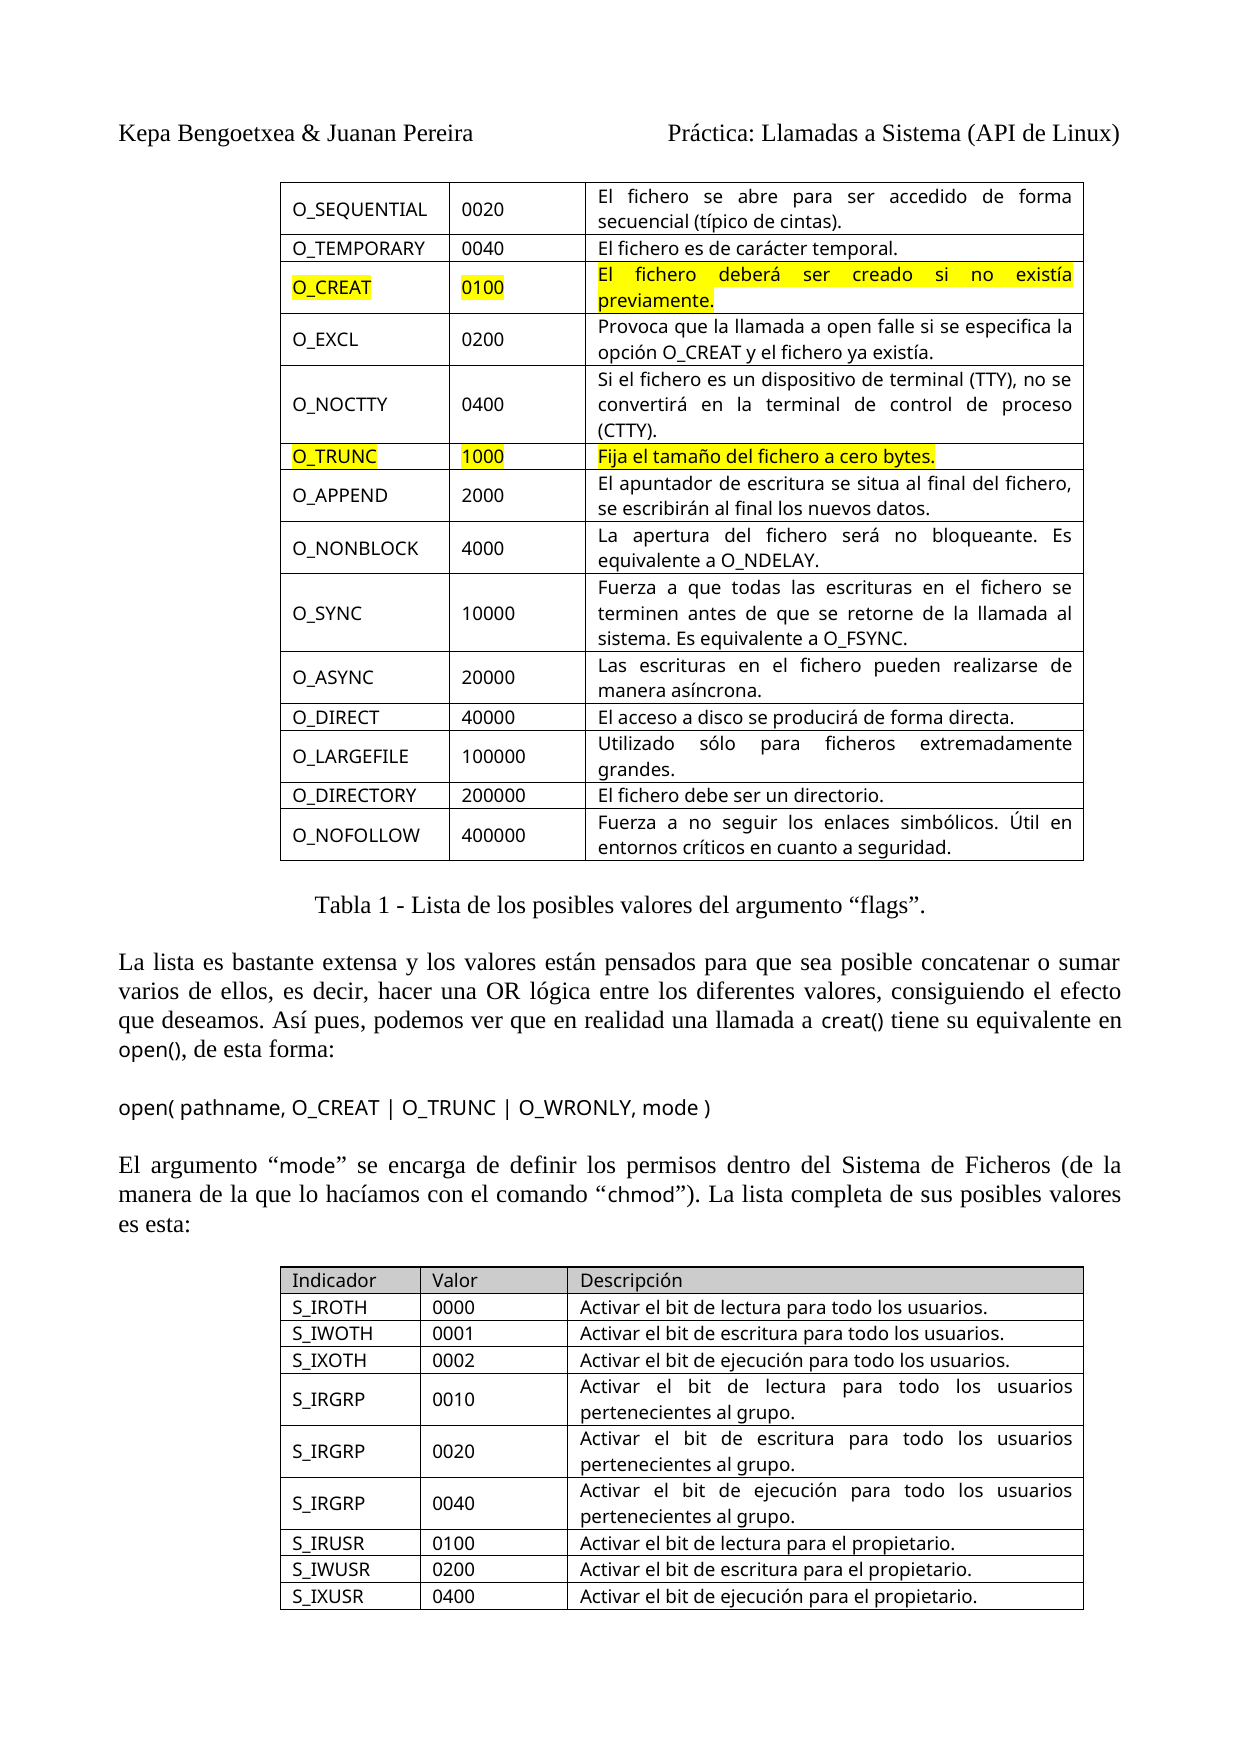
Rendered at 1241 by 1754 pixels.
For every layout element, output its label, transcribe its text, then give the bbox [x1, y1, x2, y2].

table_cell Activar el bit de escritura para todo los usuarios pertenecientes al grupo. [568, 1426, 1083, 1477]
table_cell 10000 [450, 574, 585, 651]
table_cell El fichero debe ser un directorio. [586, 783, 1083, 808]
table_cell El fichero es de carácter temporal. [586, 235, 1083, 261]
table_cell Provoca que la llamada a open falle si se especifica la opción O_CREAT y el fichero ya existía. [586, 314, 1083, 365]
table_cell 0001 [421, 1321, 567, 1346]
table_cell O_LARGEFILE [281, 731, 449, 782]
table_cell O_EXCL [281, 314, 449, 365]
table_cell 0040 [421, 1478, 567, 1529]
table_cell O_APPEND [281, 470, 449, 521]
table_cell O_CREAT [281, 262, 449, 313]
table_cell S_IRGRP [281, 1478, 420, 1529]
table_cell O_DIRECT [281, 704, 449, 729]
table_cell S_IRUSR [281, 1530, 420, 1555]
table_cell 400000 [450, 809, 585, 860]
table_cell Activar el bit de escritura para el propietario. [568, 1556, 1083, 1582]
text open( pathname, O_CREAT | O_TRUNC | O_WRONLY, mode ) [118, 1093, 1122, 1121]
table_cell O_SYNC [281, 574, 449, 651]
table_cell S_IWOTH [281, 1321, 420, 1346]
table_cell La apertura del fichero será no bloqueante. Es equivalente a O_NDELAY. [586, 522, 1083, 573]
table_cell Fija el tamaño del fichero a cero bytes. [586, 444, 1083, 469]
table_cell O_NOFOLLOW [281, 809, 449, 860]
table_cell Activar el bit de lectura para todo los usuarios pertenecientes al grupo. [568, 1374, 1083, 1425]
text Tabla 1 - Lista de los posibles valores del argumento “flags”. [118, 890, 1122, 919]
table_cell O_NOCTTY [281, 366, 449, 442]
table_cell O_DIRECTORY [281, 783, 449, 808]
text La lista es bastante extensa y los valores están pensados para que sea posible concatenar o sumar varios de ellos, es decir, hacer una OR lógica entre los diferentes valores, consiguiendo el efecto que deseamos. Así pues, podemos ver que en realidad una llamada a creat() tiene su equivalente en open(), de esta forma: [118, 947, 1122, 1064]
table_cell S_IXOTH [281, 1347, 420, 1373]
table_cell Activar el bit de escritura para todo los usuarios. [568, 1321, 1083, 1346]
table_cell El fichero deberá ser creado si no existía previamente. [586, 262, 1083, 313]
table_cell Fuerza a no seguir los enlaces simbólicos. Útil en entornos críticos en cuanto a seguridad. [586, 809, 1083, 860]
table_header Indicador [281, 1268, 420, 1293]
table_cell 2000 [450, 470, 585, 521]
table_cell 1000 [450, 444, 585, 469]
table_cell Activar el bit de lectura para el propietario. [568, 1530, 1083, 1555]
table_cell O_TRUNC [281, 444, 449, 469]
table_cell El fichero se abre para ser accedido de forma secuencial (típico de cintas). [586, 183, 1083, 234]
table_header Descripción [568, 1268, 1083, 1293]
table_cell 20000 [450, 652, 585, 703]
table_cell O_NONBLOCK [281, 522, 449, 573]
table_cell Activar el bit de ejecución para todo los usuarios. [568, 1347, 1083, 1373]
table_cell Activar el bit de ejecución para el propietario. [568, 1583, 1083, 1608]
table_cell 100000 [450, 731, 585, 782]
table_cell 4000 [450, 522, 585, 573]
table_cell 0400 [421, 1583, 567, 1608]
table_cell 0020 [421, 1426, 567, 1477]
table_cell 40000 [450, 704, 585, 729]
table_cell 0002 [421, 1347, 567, 1373]
table_cell Fuerza a que todas las escrituras en el fichero se terminen antes de que se retorne de la llamada al sistema. Es equivalente a O_FSYNC. [586, 574, 1083, 651]
table_cell Las escrituras en el fichero pueden realizarse de manera asíncrona. [586, 652, 1083, 703]
table_cell 0100 [421, 1530, 567, 1555]
table_cell S_IXUSR [281, 1583, 420, 1608]
table_cell 0040 [450, 235, 585, 261]
table_cell O_ASYNC [281, 652, 449, 703]
table_cell 0000 [421, 1294, 567, 1319]
table_cell S_IRGRP [281, 1374, 420, 1425]
table_cell S_IWUSR [281, 1556, 420, 1582]
table_cell S_IROTH [281, 1294, 420, 1319]
text El argumento “mode” se encarga de definir los permisos dentro del Sistema de Ficheros (de la manera de la que lo hacíamos con el comando “chmod”). La lista completa de sus posibles valores es esta: [118, 1150, 1122, 1238]
table_cell El acceso a disco se producirá de forma directa. [586, 704, 1083, 729]
table_cell 0200 [421, 1556, 567, 1582]
table_cell 200000 [450, 783, 585, 808]
table_cell O_TEMPORARY [281, 235, 449, 261]
table_cell Activar el bit de lectura para todo los usuarios. [568, 1294, 1083, 1319]
table_cell 0100 [450, 262, 585, 313]
table_cell Utilizado sólo para ficheros extremadamente grandes. [586, 731, 1083, 782]
table_cell 0200 [450, 314, 585, 365]
table_cell Activar el bit de ejecución para todo los usuarios pertenecientes al grupo. [568, 1478, 1083, 1529]
table_cell O_SEQUENTIAL [281, 183, 449, 234]
table_cell Si el fichero es un dispositivo de terminal (TTY), no se convertirá en la terminal de control de proceso (CTTY). [586, 366, 1083, 442]
table_cell 0020 [450, 183, 585, 234]
table_cell 0010 [421, 1374, 567, 1425]
table_cell 0400 [450, 366, 585, 442]
table_cell S_IRGRP [281, 1426, 420, 1477]
table_header Valor [421, 1268, 567, 1293]
table_cell El apuntador de escritura se situa al final del fichero, se escribirán al final los nuevos datos. [586, 470, 1083, 521]
